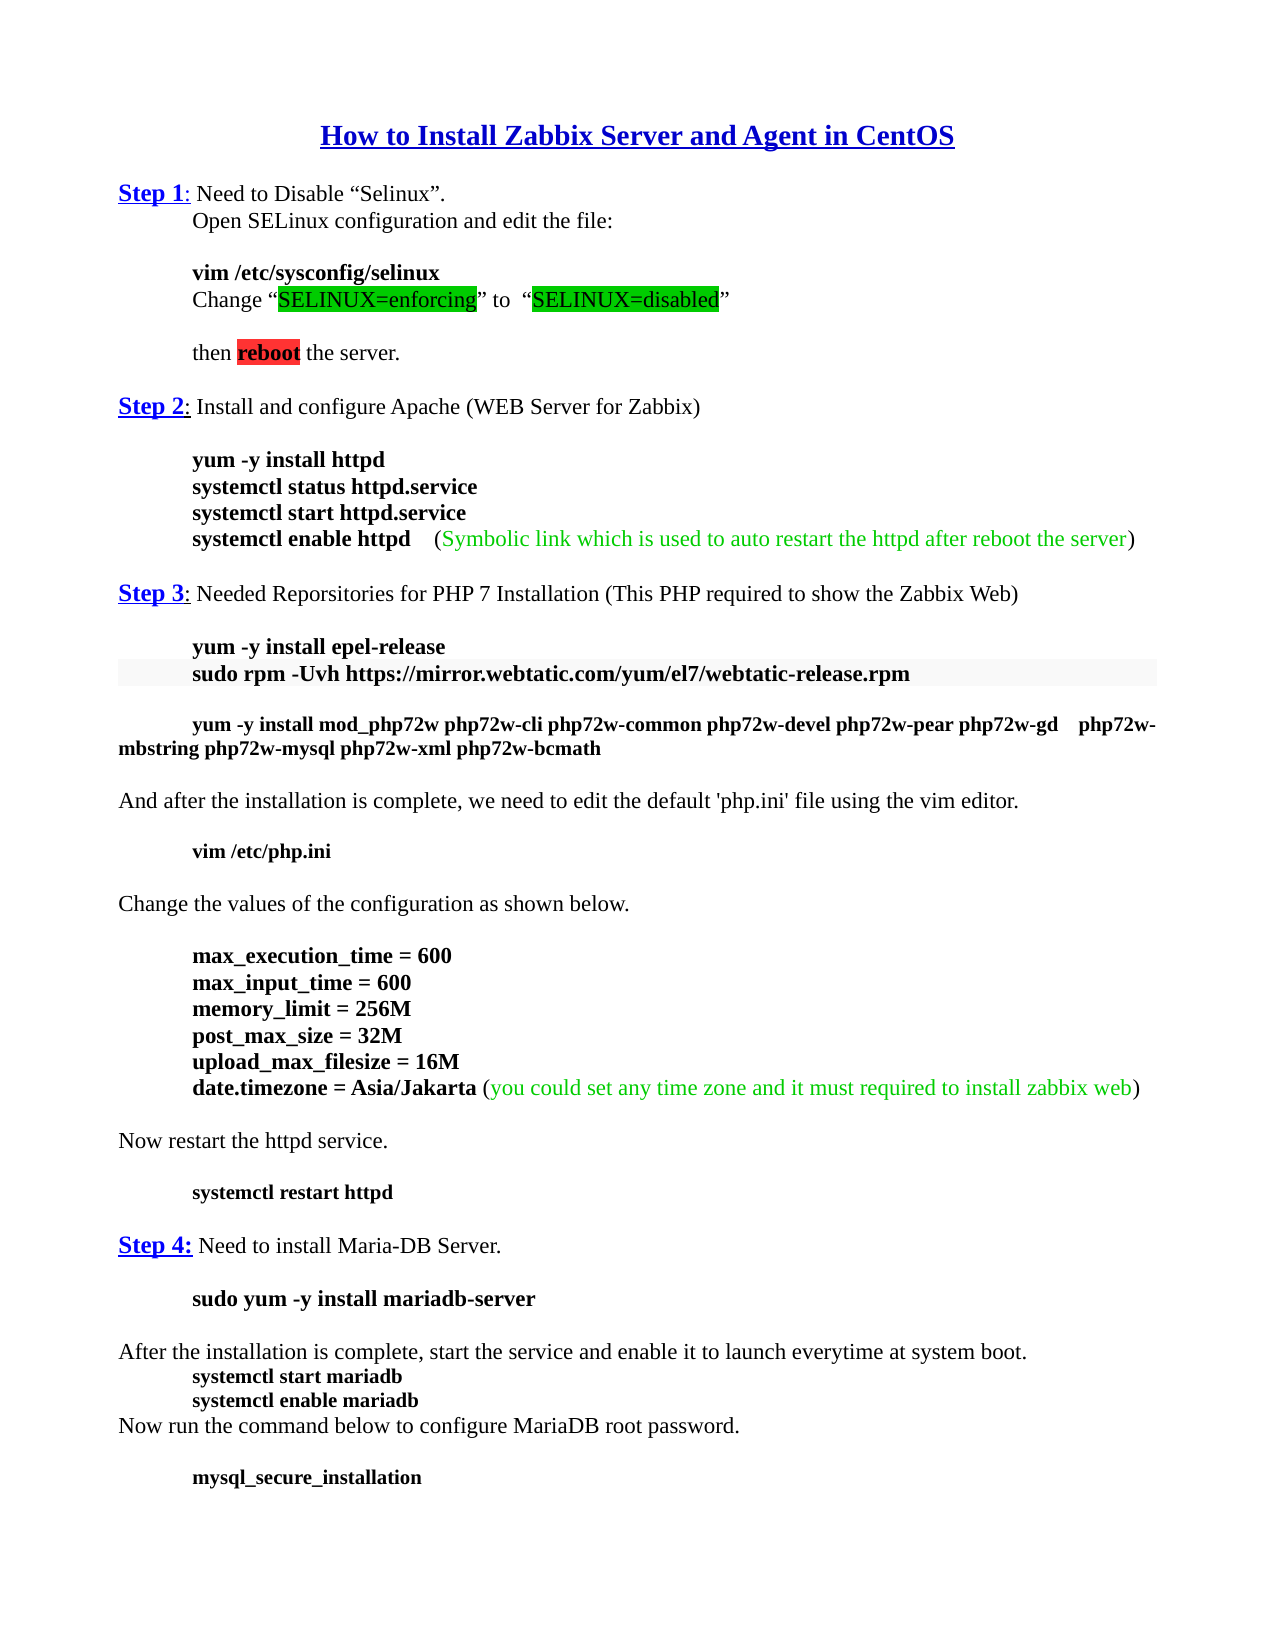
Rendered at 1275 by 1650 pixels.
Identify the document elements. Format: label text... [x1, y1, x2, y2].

text systemctl start httpd.service [118, 499, 1157, 525]
text Step 2: Install and configure Apache (WEB Server for Zabbix) [118, 391, 1157, 420]
text post_max_size = 32M [118, 1022, 1157, 1048]
text memory_limit = 256M [118, 995, 1157, 1022]
text Now run the command below to configure MariaDB root password. [118, 1412, 1157, 1439]
text systemctl enable mariadb [118, 1388, 1157, 1412]
text Open SELinux configuration and edit the file: [118, 207, 1157, 233]
text Now restart the httpd service. [118, 1127, 1157, 1153]
text systemctl restart httpd [118, 1180, 1157, 1204]
text systemctl enable httpd (Symbolic link which is used to auto restart the httpd after reboot the server) [118, 525, 1157, 552]
text How to Install Zabbix Server and Agent in CentOS [118, 118, 1157, 152]
text systemctl status httpd.service [118, 473, 1157, 499]
text upload_max_filesize = 16M [118, 1048, 1157, 1074]
text vim /etc/php.ini [118, 839, 1157, 863]
text max_input_time = 600 [118, 969, 1157, 995]
text sudo rpm -Uvh https://mirror.webtatic.com/yum/el7/webtatic-release.rpm [118, 659, 1157, 686]
text And after the installation is complete, we need to edit the default 'php.ini' file using the vim editor. [118, 787, 1157, 813]
text Step 4: Need to install Maria-DB Server. [118, 1230, 1157, 1259]
text yum -y install httpd [118, 446, 1157, 473]
text yum -y install mod_php72w php72w-cli php72w-common php72w-devel php72w-pear php72w-gd php72w-mbstring php72w-mysql php72w-xml php72w-bcmath [118, 712, 1157, 760]
text Step 1: Need to Disable “Selinux”. [118, 178, 1157, 207]
text Step 3: Needed Reporsitories for PHP 7 Installation (This PHP required to show the Zabbix Web) [118, 578, 1157, 607]
text then reboot the server. [118, 338, 1157, 365]
text max_execution_time = 600 [118, 943, 1157, 969]
text Change the values of the configuration as shown below. [118, 890, 1157, 916]
text vim /etc/sysconfig/selinux [118, 259, 1157, 286]
text date.timezone = Asia/Jakarta (you could set any time zone and it must required to install zabbix web) [118, 1074, 1157, 1101]
text After the installation is complete, start the service and enable it to launch everytime at system boot. [118, 1338, 1157, 1364]
text systemctl start mariadb [118, 1364, 1157, 1388]
text Change “SELINUX=enforcing” to “SELINUX=disabled” [118, 286, 1157, 312]
text sudo yum -y install mariadb-server [118, 1285, 1157, 1312]
text mysql_secure_installation [118, 1465, 1157, 1489]
text yum -y install epel-release [118, 633, 1157, 659]
